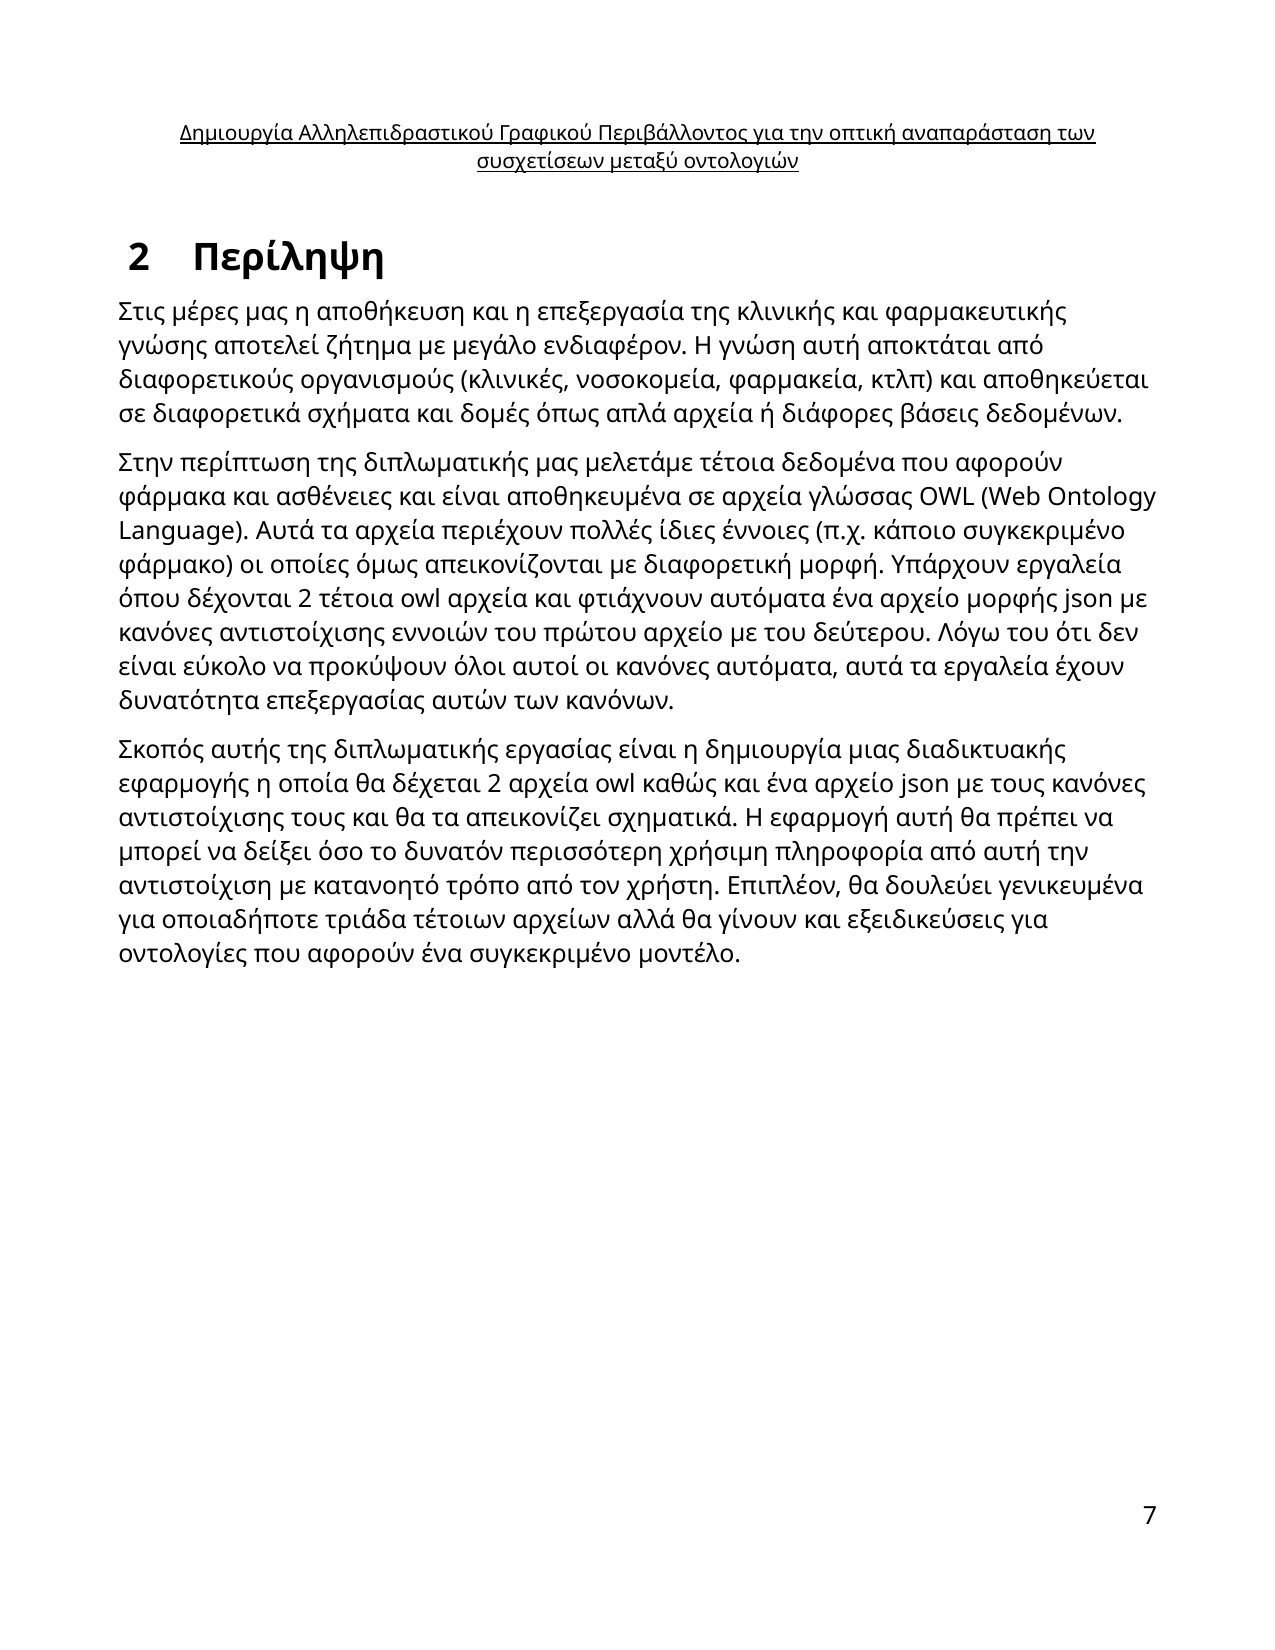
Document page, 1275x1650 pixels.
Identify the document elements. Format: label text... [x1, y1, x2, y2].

text Σκοπός αυτής της διπλωματικής εργασίας είναι η δημιουργία μιας διαδικτυακής εφαρμογής η οποία θα δέχεται 2 αρχεία owl καθώς και ένα αρχείο json με τους κανόνες αντιστοίχισης τους και θα τα απεικονίζει σχηματικά. Η εφαρμογή αυτή θα πρέπει να μπορεί να δείξει όσο το δυνατόν περισσότερη χρήσιμη πληροφορία από αυτή την αντιστοίχιση με κατανοητό τρόπο από τον χρήστη. Επιπλέον, θα δουλεύει γενικευμένα για οποιαδήποτε τριάδα τέτοιων αρχείων αλλά θα γίνουν και εξειδικεύσεις για οντολογίες που αφορούν ένα συγκεκριμένο μοντέλο. [118, 732, 1157, 970]
text Στην περίπτωση της διπλωματικής μας μελετάμε τέτοια δεδομένα που αφορούν φάρμακα και ασθένειες και είναι αποθηκευμένα σε αρχεία γλώσσας OWL (Web Ontology Language). Αυτά τα αρχεία περιέχουν πολλές ίδιες έννοιες (π.χ. κάποιο συγκεκριμένο φάρμακο) οι οποίες όμως απεικονίζονται με διαφορετική μορφή. Υπάρχουν εργαλεία όπου δέχονται 2 τέτοια owl αρχεία και φτιάχνουν αυτόματα ένα αρχείο μορφής json με κανόνες αντιστοίχισης εννοιών του πρώτου αρχείο με του δεύτερου. Λόγω του ότι δεν είναι εύκολο να προκύψουν όλοι αυτοί οι κανόνες αυτόματα, αυτά τα εργαλεία έχουν δυνατότητα επεξεργασίας αυτών των κανόνων. [118, 444, 1157, 717]
subtitle Περίληψη [118, 229, 1157, 281]
text Στις μέρες μας η αποθήκευση και η επεξεργασία της κλινικής και φαρμακευτικής γνώσης αποτελεί ζήτημα με μεγάλο ενδιαφέρον. Η γνώση αυτή αποκτάται από διαφορετικούς οργανισμούς (κλινικές, νοσοκομεία, φαρμακεία, κτλπ) και αποθηκεύεται σε διαφορετικά σχήματα και δομές όπως απλά αρχεία ή διάφορες βάσεις δεδομένων. [118, 294, 1157, 430]
